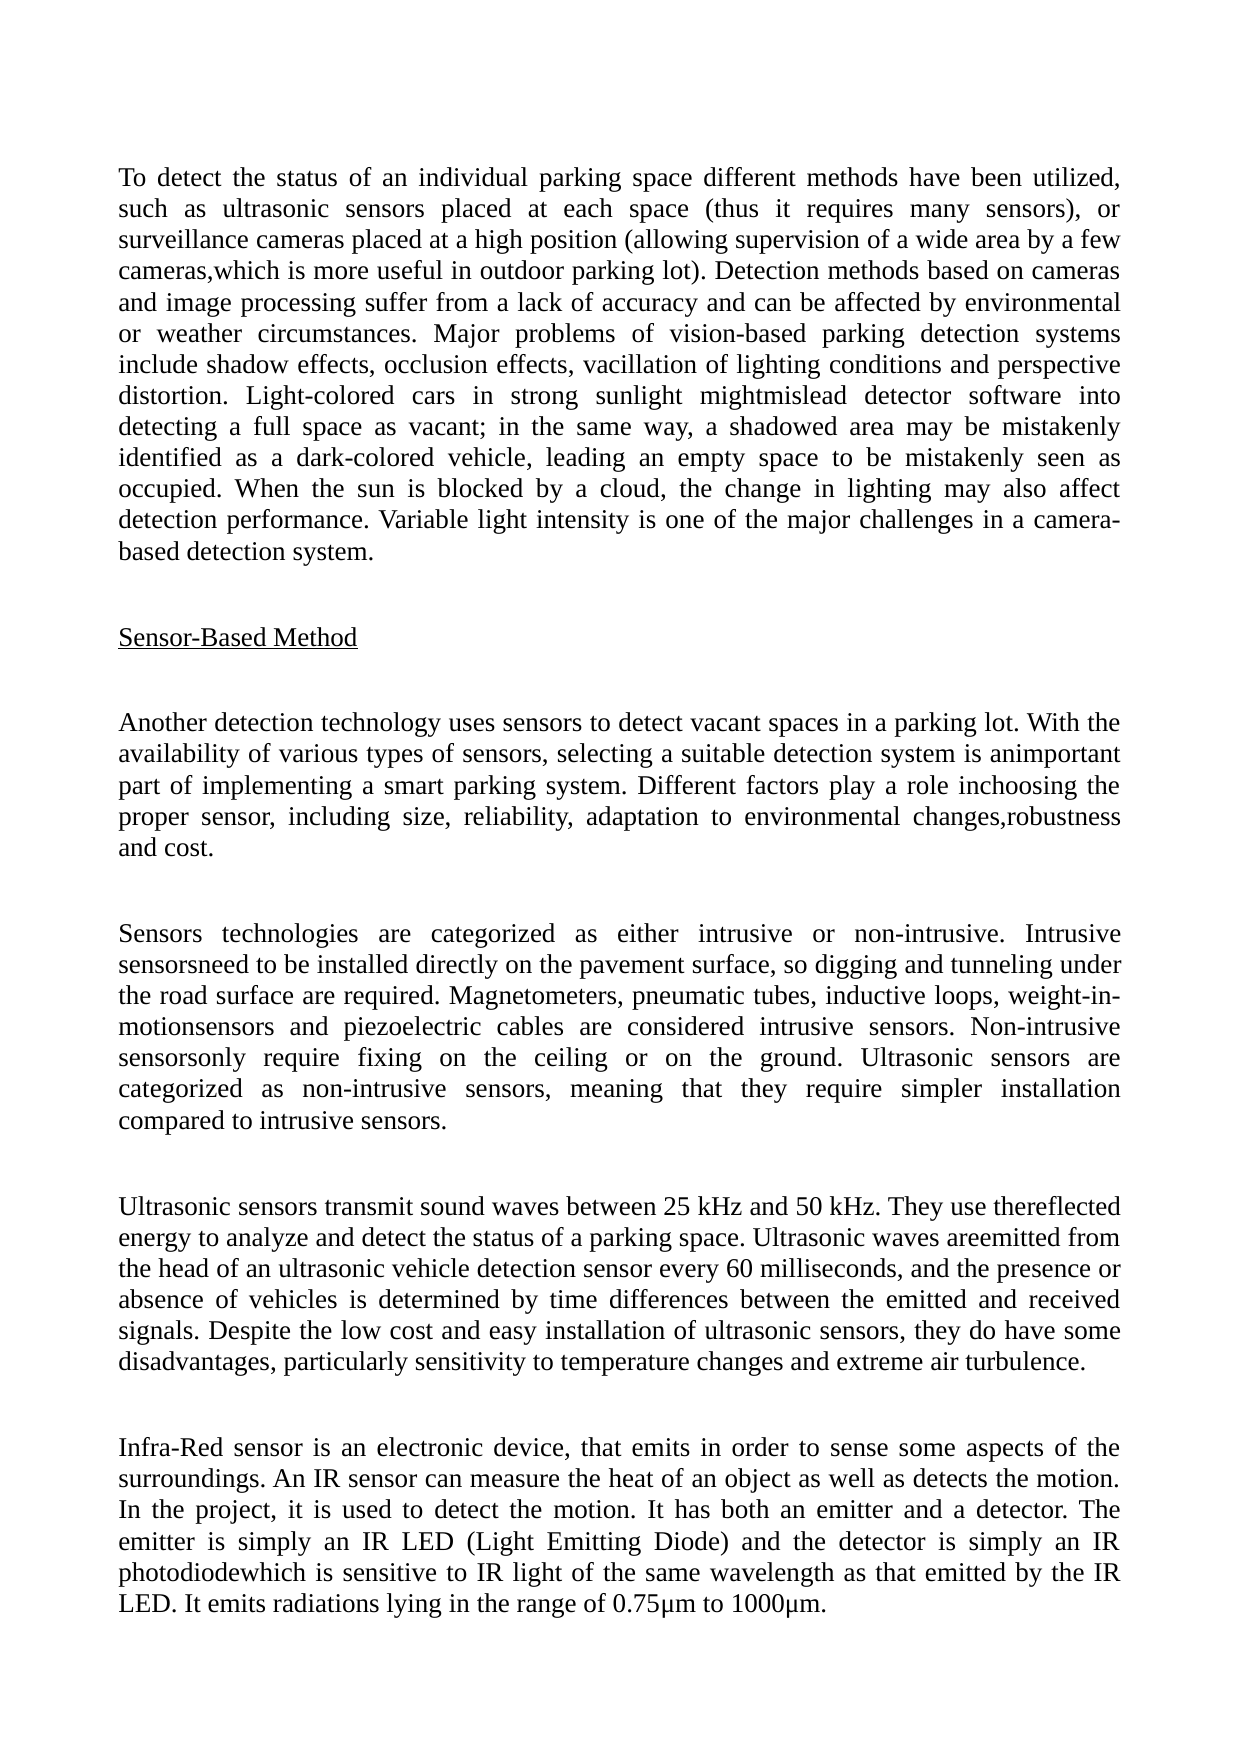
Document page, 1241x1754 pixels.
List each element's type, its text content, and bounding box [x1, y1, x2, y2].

text Another detection technology uses sensors to detect vacant spaces in a parking lot. With the availability of various types of sensors, selecting a suitable detection system is animportant part of implementing a smart parking system. Different factors play a role inchoosing the proper sensor, including size, reliability, adaptation to environmental changes,robustness and cost. [118, 706, 1122, 862]
text Infra-Red sensor is an electronic device, that emits in order to sense some aspects of the surroundings. An IR sensor can measure the heat of an object as well as detects the motion. In the project, it is used to detect the motion. It has both an emitter and a detector. The emitter is simply an IR LED (Light Emitting Diode) and the detector is simply an IR photodiodewhich is sensitive to IR light of the same wavelength as that emitted by the IR LED. It emits radiations lying in the range of 0.75μm to 1000μm. [118, 1431, 1122, 1618]
text Sensors technologies are categorized as either intrusive or non-intrusive. Intrusive sensorsneed to be installed directly on the pavement surface, so digging and tunneling under the road surface are required. Magnetometers, pneumatic tubes, inductive loops, weight-in-motionsensors and piezoelectric cables are considered intrusive sensors. Non-intrusive sensorsonly require fixing on the ceiling or on the ground. Ultrasonic sensors are categorized as non-intrusive sensors, meaning that they require simpler installation compared to intrusive sensors. [118, 917, 1122, 1135]
text Sensor-Based Method [118, 621, 1122, 652]
text To detect the status of an individual parking space different methods have been utilized, such as ultrasonic sensors placed at each space (thus it requires many sensors), or surveillance cameras placed at a high position (allowing supervision of a wide area by a few cameras,which is more useful in outdoor parking lot). Detection methods based on cameras and image processing suffer from a lack of accuracy and can be affected by environmental or weather circumstances. Major problems of vision-based parking detection systems include shadow effects, occlusion effects, vacillation of lighting conditions and perspective distortion. Light-colored cars in strong sunlight mightmislead detector software into detecting a full space as vacant; in the same way, a shadowed area may be mistakenly identified as a dark-colored vehicle, leading an empty space to be mistakenly seen as occupied. When the sun is blocked by a cloud, the change in lighting may also affect detection performance. Variable light intensity is one of the major challenges in a camera-based detection system. [118, 161, 1122, 566]
text Ultrasonic sensors transmit sound waves between 25 kHz and 50 kHz. They use thereflected energy to analyze and detect the status of a parking space. Ultrasonic waves areemitted from the head of an ultrasonic vehicle detection sensor every 60 milliseconds, and the presence or absence of vehicles is determined by time differences between the emitted and received signals. Despite the low cost and easy installation of ultrasonic sensors, they do have some disadvantages, particularly sensitivity to temperature changes and extreme air turbulence. [118, 1189, 1122, 1376]
